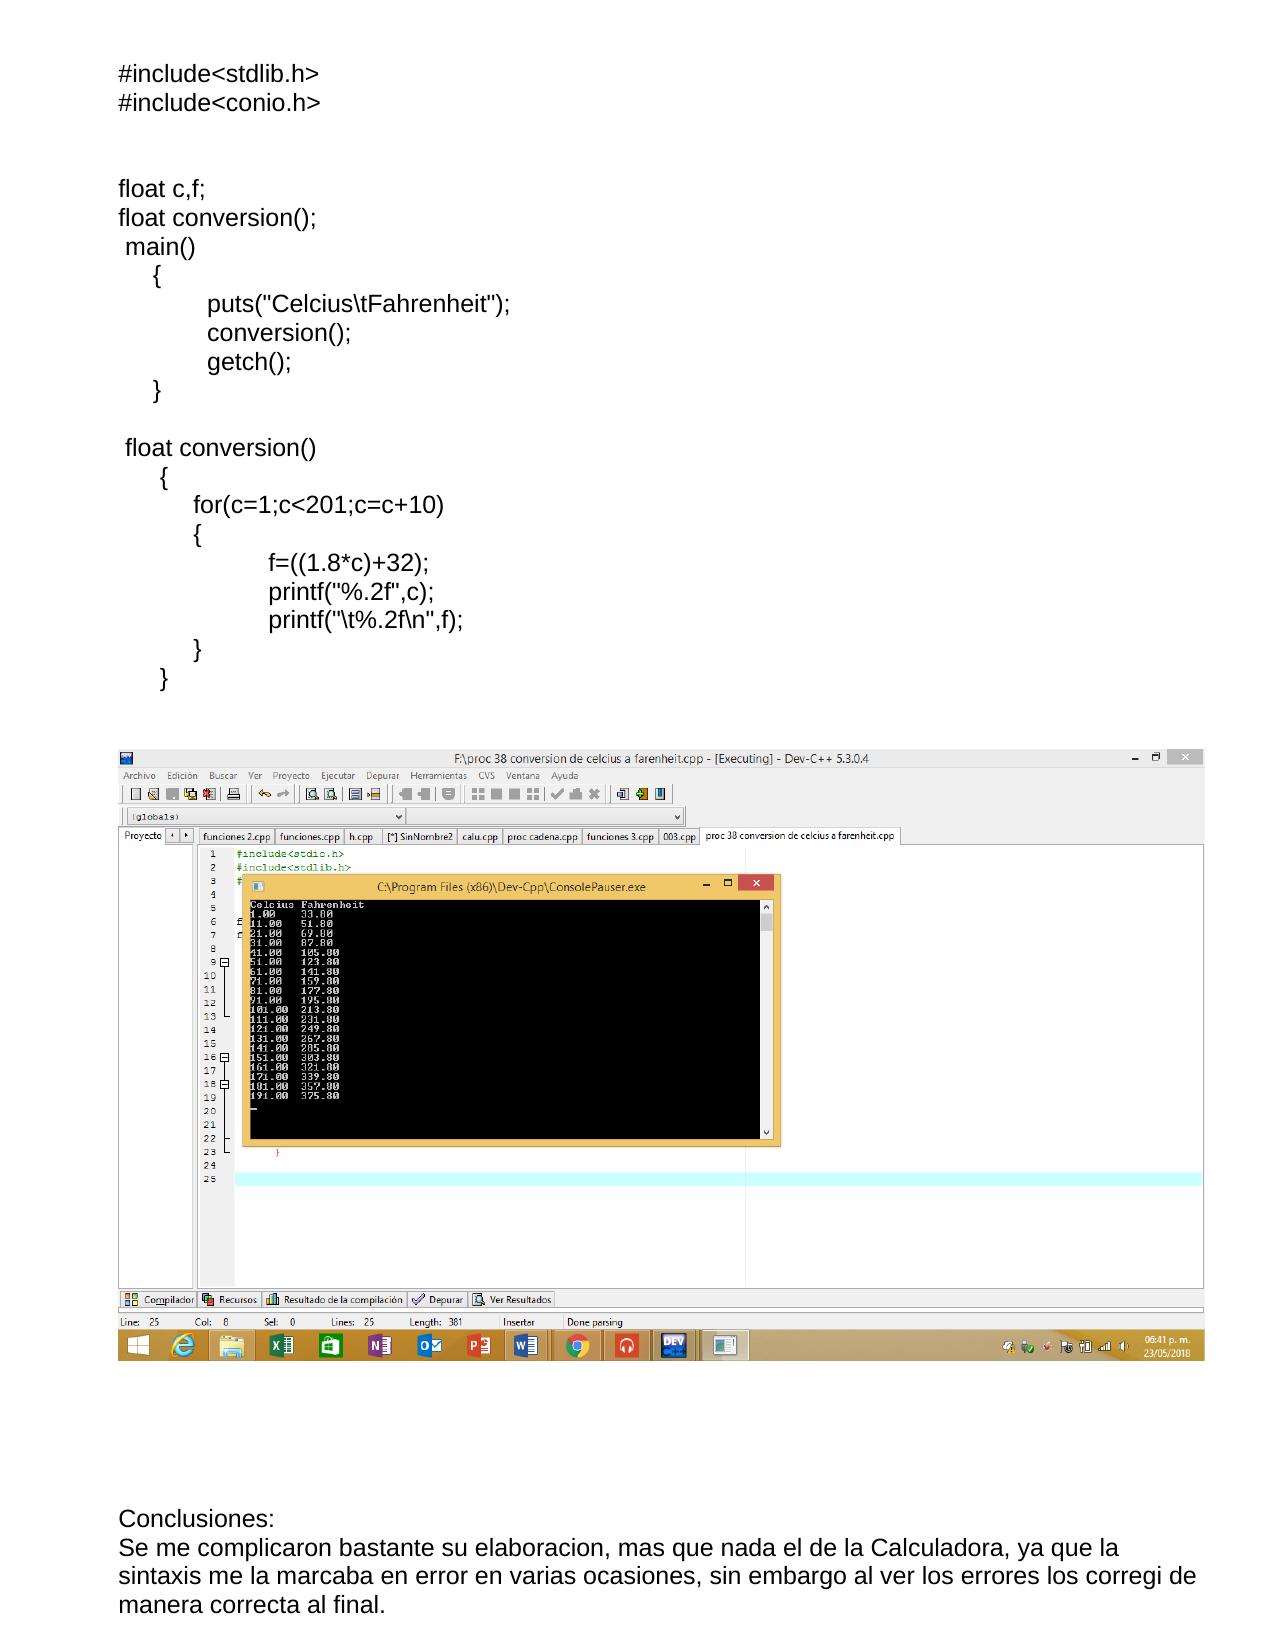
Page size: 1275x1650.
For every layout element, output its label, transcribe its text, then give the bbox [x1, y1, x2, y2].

text { [118, 519, 1205, 548]
text } [118, 375, 1205, 404]
text float c,f; [118, 174, 1205, 203]
text { [118, 462, 1205, 490]
text } [118, 663, 1205, 692]
text f=((1.8*c)+32); [118, 548, 1205, 577]
text float conversion() [118, 433, 1205, 462]
text main() [118, 232, 1205, 260]
text Se me complicaron bastante su elaboracion, mas que nada el de la Calculadora, ya que la sintaxis me la marcaba en error en varias ocasiones, sin embargo al ver los errores los corregi de manera correcta al final. [118, 1533, 1205, 1619]
text #include<stdlib.h> [118, 59, 1205, 88]
text printf("%.2f",c); [118, 577, 1205, 605]
text float conversion(); [118, 203, 1205, 232]
text Conclusiones: [118, 1504, 1205, 1533]
text puts("Celcius\tFahrenheit"); [118, 289, 1205, 318]
text { [118, 260, 1205, 289]
text conversion(); [118, 318, 1205, 347]
text for(c=1;c<201;c=c+10) [118, 490, 1205, 519]
text #include<conio.h> [118, 88, 1205, 117]
text getch(); [118, 347, 1205, 375]
text printf("\t%.2f\n",f); [118, 605, 1205, 634]
text } [118, 634, 1205, 663]
